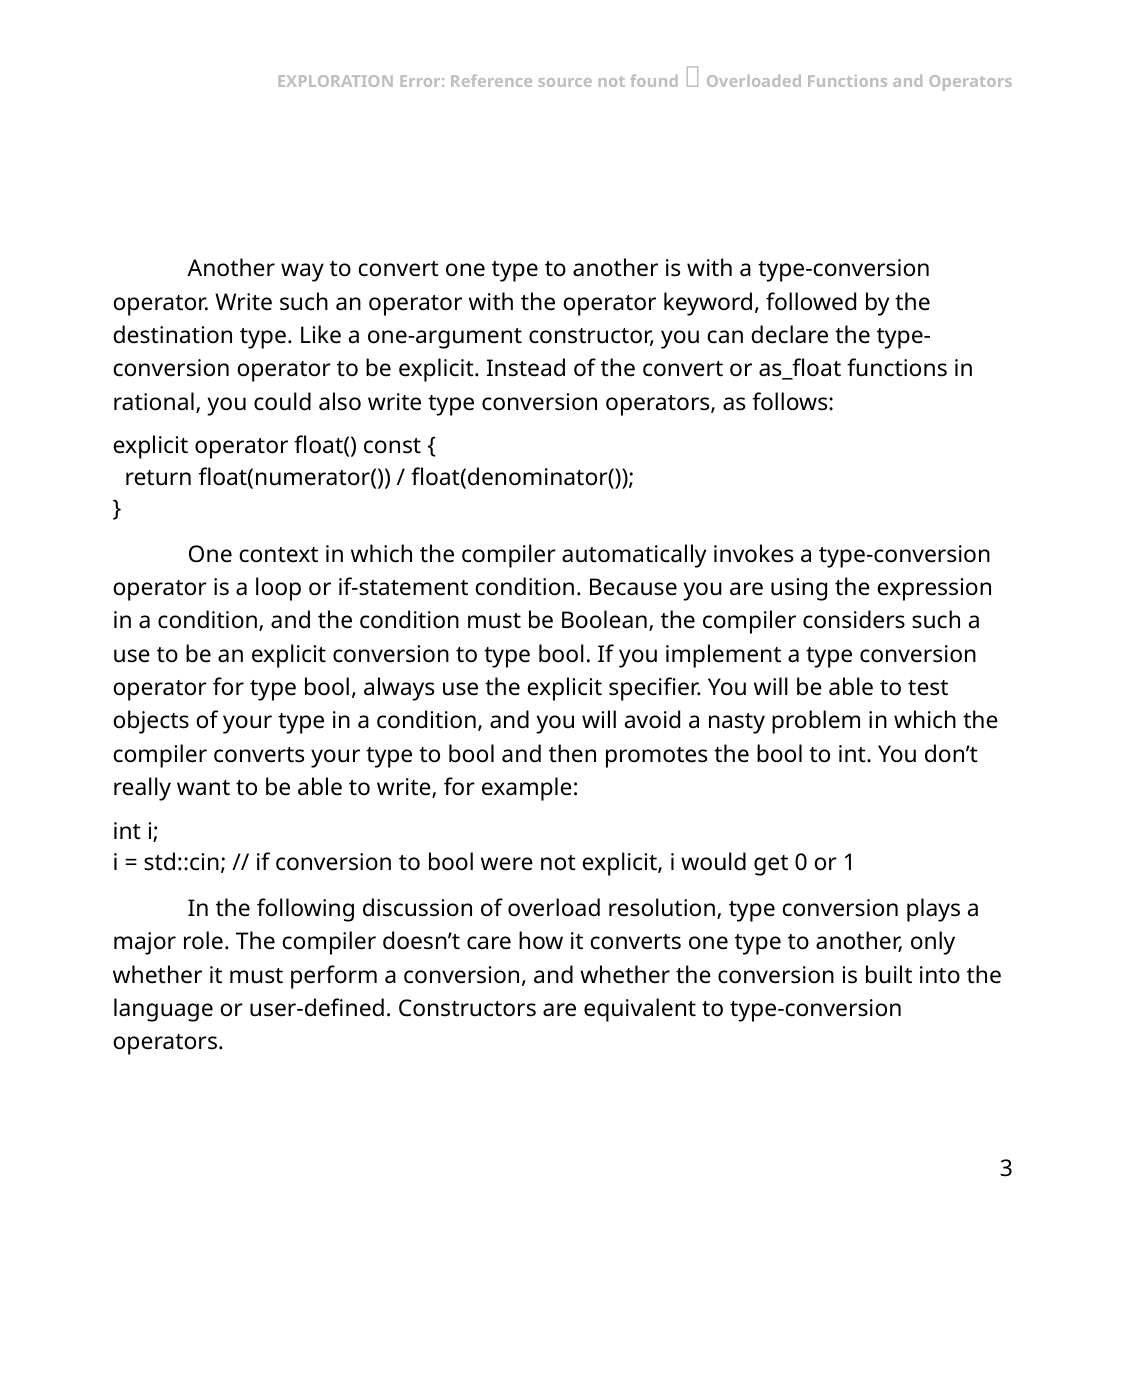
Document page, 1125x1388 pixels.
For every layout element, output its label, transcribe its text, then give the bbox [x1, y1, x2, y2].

text int i; [112, 815, 1012, 846]
text Another way to convert one type to another is with a type-conversion operator. Write such an operator with the operator keyword, followed by the destination type. Like a one-argument constructor, you can declare the type-conversion operator to be explicit. Instead of the convert or as_float functions in rational, you could also write type conversion operators, as follows: [112, 250, 1012, 417]
text i = std::cin; // if conversion to bool were not explicit, i would get 0 or 1 [112, 846, 1012, 877]
text } [112, 492, 1012, 523]
text One context in which the compiler automatically invokes a type-conversion operator is a loop or if-statement condition. Because you are using the expression in a condition, and the condition must be Boolean, the compiler considers such a use to be an explicit conversion to type bool. If you implement a type conversion operator for type bool, always use the explicit specifier. You will be able to test objects of your type in a condition, and you will avoid a nasty problem in which the compiler converts your type to bool and then promotes the bool to int. You don’t really want to be able to write, for example: [112, 536, 1012, 802]
text explicit operator float() const { [112, 429, 1012, 461]
text In the following discussion of overload resolution, type conversion plays a major role. The compiler doesn’t care how it converts one type to another, only whether it must perform a conversion, and whether the conversion is built into the language or user-defined. Constructors are equivalent to type-conversion operators. [112, 890, 1012, 1057]
text return float(numerator()) / float(denominator()); [112, 461, 1012, 492]
